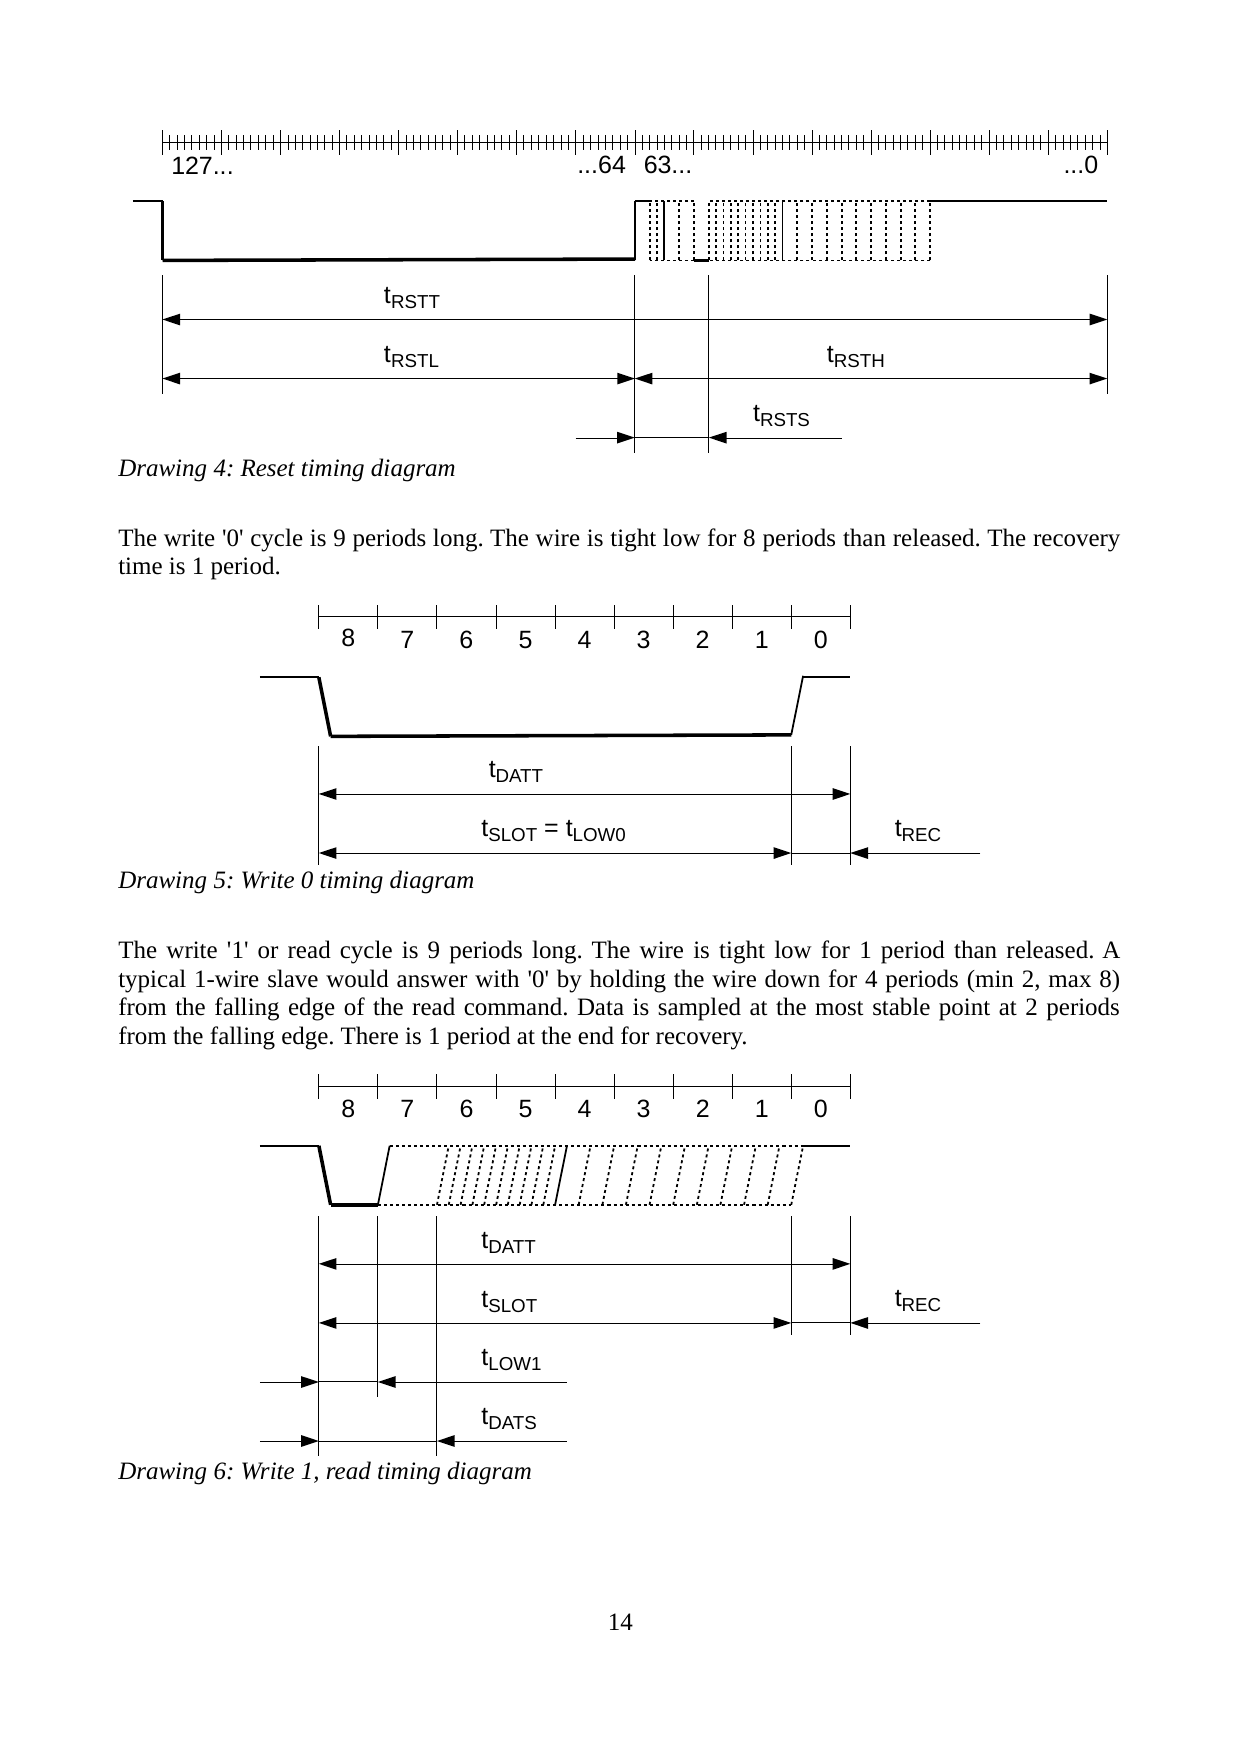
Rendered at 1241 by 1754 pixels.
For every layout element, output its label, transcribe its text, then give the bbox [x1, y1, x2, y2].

text The write '0' cycle is 9 periods long. The wire is tight low for 8 periods than released. The recovery time is 1 period. [118, 523, 1122, 580]
text The write '1' or read cycle is 9 periods long. The wire is tight low for 1 period than released. A typical 1-wire slave would answer with '0' by holding the wire down for 4 periods (min 2, max 8) from the falling edge of the read command. Data is sampled at the most stable point at 2 periods from the falling edge. There is 1 period at the end for recovery. [118, 935, 1122, 1050]
text Drawing 5: Write 0 timing diagram [118, 611, 1122, 894]
text Drawing 4: Reset timing diagram [118, 136, 1122, 481]
text Drawing 6: Write 1, read timing diagram [118, 1081, 1122, 1485]
